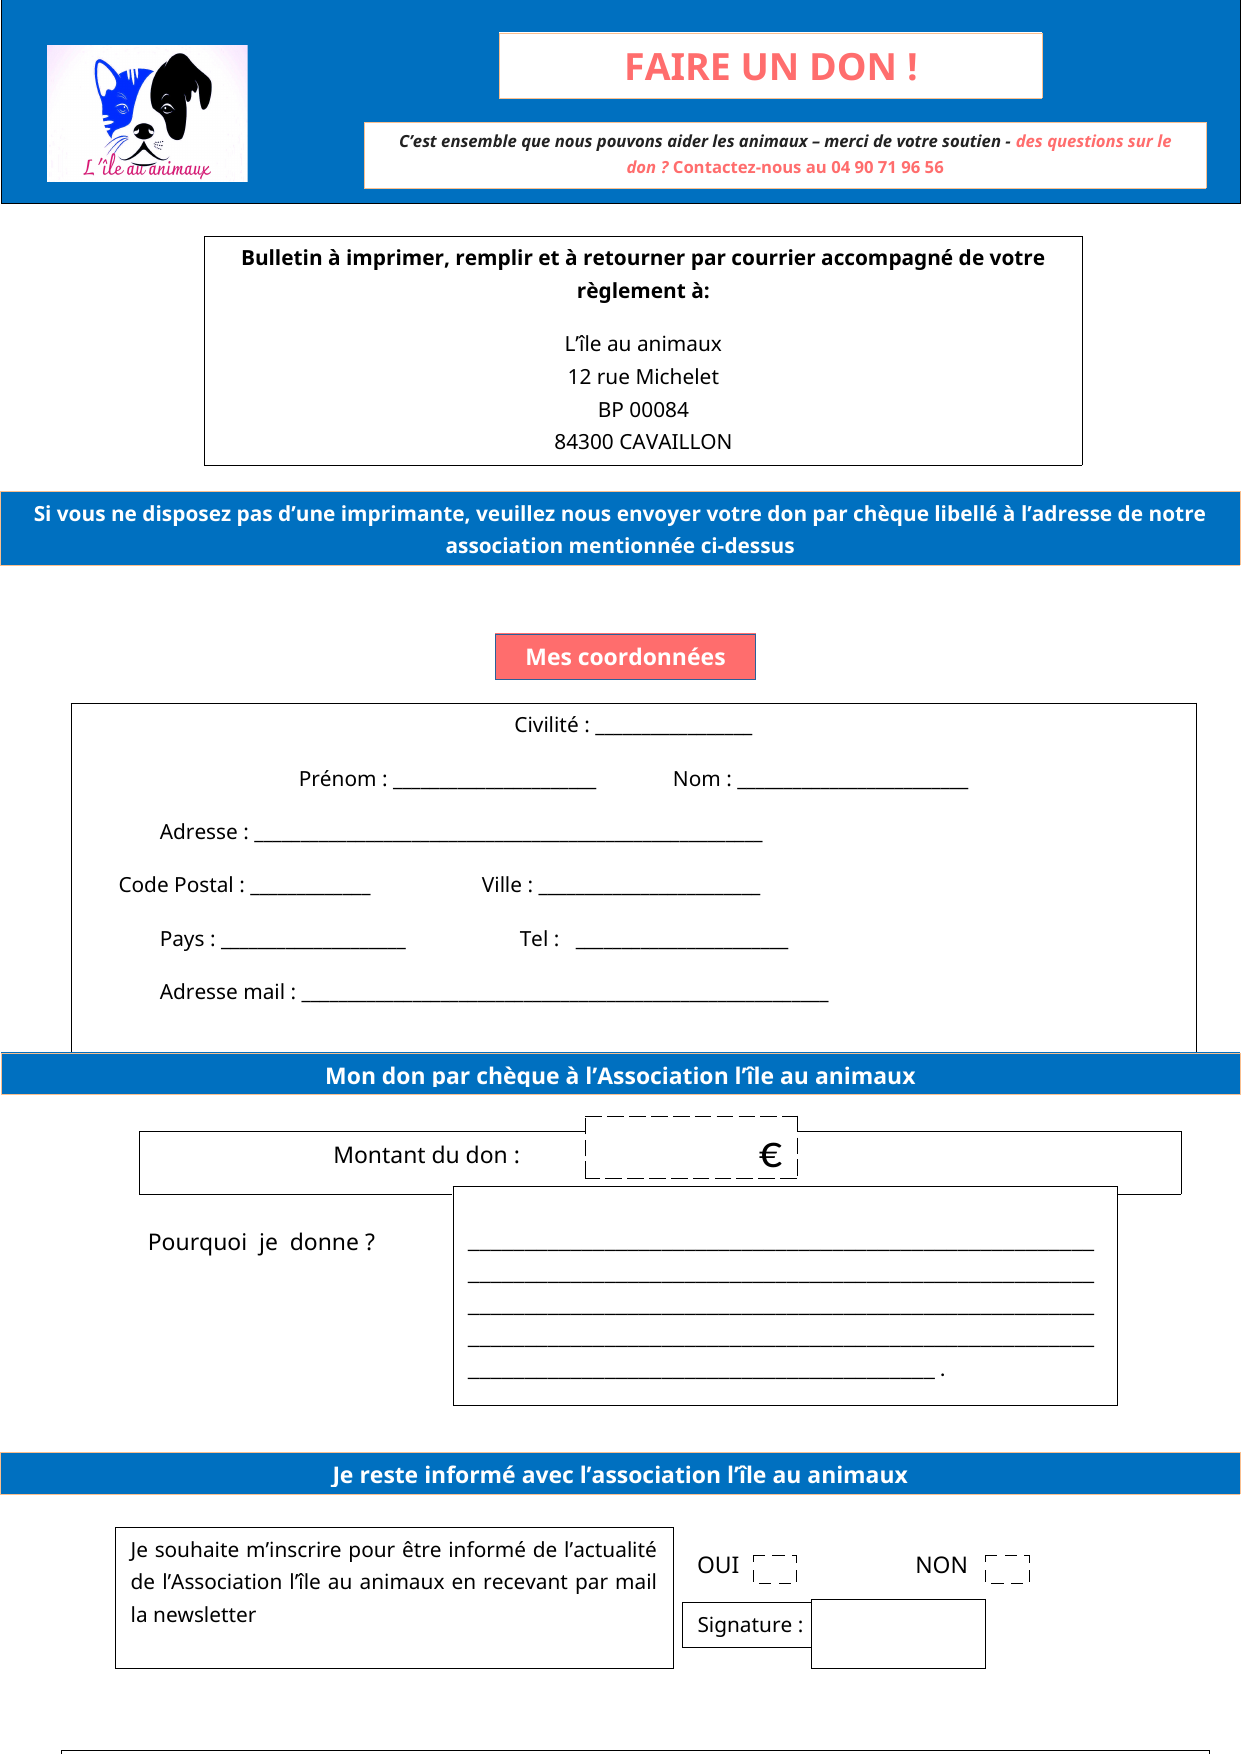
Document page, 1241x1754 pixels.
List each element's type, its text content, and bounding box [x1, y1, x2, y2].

text Civilité : _________________ [86, 710, 1181, 739]
text Signature : [697, 1610, 809, 1638]
text € [600, 1123, 782, 1171]
text _____________________________________________________________________________________________________________________________________________________________________________________________________________________________________________________________________ . [468, 1194, 1102, 1383]
text Montant du don : [154, 1139, 585, 1170]
text Pays : ____________________ Tel : _______________________ [86, 924, 1181, 952]
text Adresse mail : _________________________________________________________ [86, 977, 1181, 1006]
text 84300 CAVAILLON [219, 427, 1067, 456]
text BP 00084 [219, 395, 1067, 423]
text 12 rue Michelet [219, 362, 1067, 391]
text [797, 1139, 1166, 1170]
text FAIRE UN DON ! [514, 40, 1027, 91]
text Si vous ne disposez pas d’une imprimante, veuillez nous envoyer votre don par chèque libellé à l’adresse de notre association mentionnée ci-dessus [15, 499, 1225, 557]
text Bulletin à imprimer, remplir et à retourner par courrier accompagné de votre règlement à: [219, 243, 1067, 304]
text Je reste informé avec l’association l’île au animaux [15, 1459, 1225, 1486]
text Prénom : ______________________ Nom : _________________________ [86, 764, 1181, 792]
text Code Postal : _____________ Ville : ________________________ [86, 871, 1181, 899]
text Adresse : _______________________________________________________ [159, 817, 1181, 846]
text Mes coordonnées [510, 641, 741, 671]
text L’île au animaux [219, 329, 1067, 358]
picture [47, 45, 248, 182]
text Mon don par chèque à l’Association l’île au animaux [16, 1060, 1225, 1087]
text Pourquoi je donne ? [148, 1226, 452, 1257]
text Je souhaite m’inscrire pour être informé de l’actualité de l’Association l’île au animaux en recevant par mail la newsletter [130, 1535, 658, 1628]
text C’est ensemble que nous pouvons aider les animaux – merci de votre soutien - des questions sur le don ? Contactez-nous au 04 90 71 96 56 [379, 130, 1191, 179]
